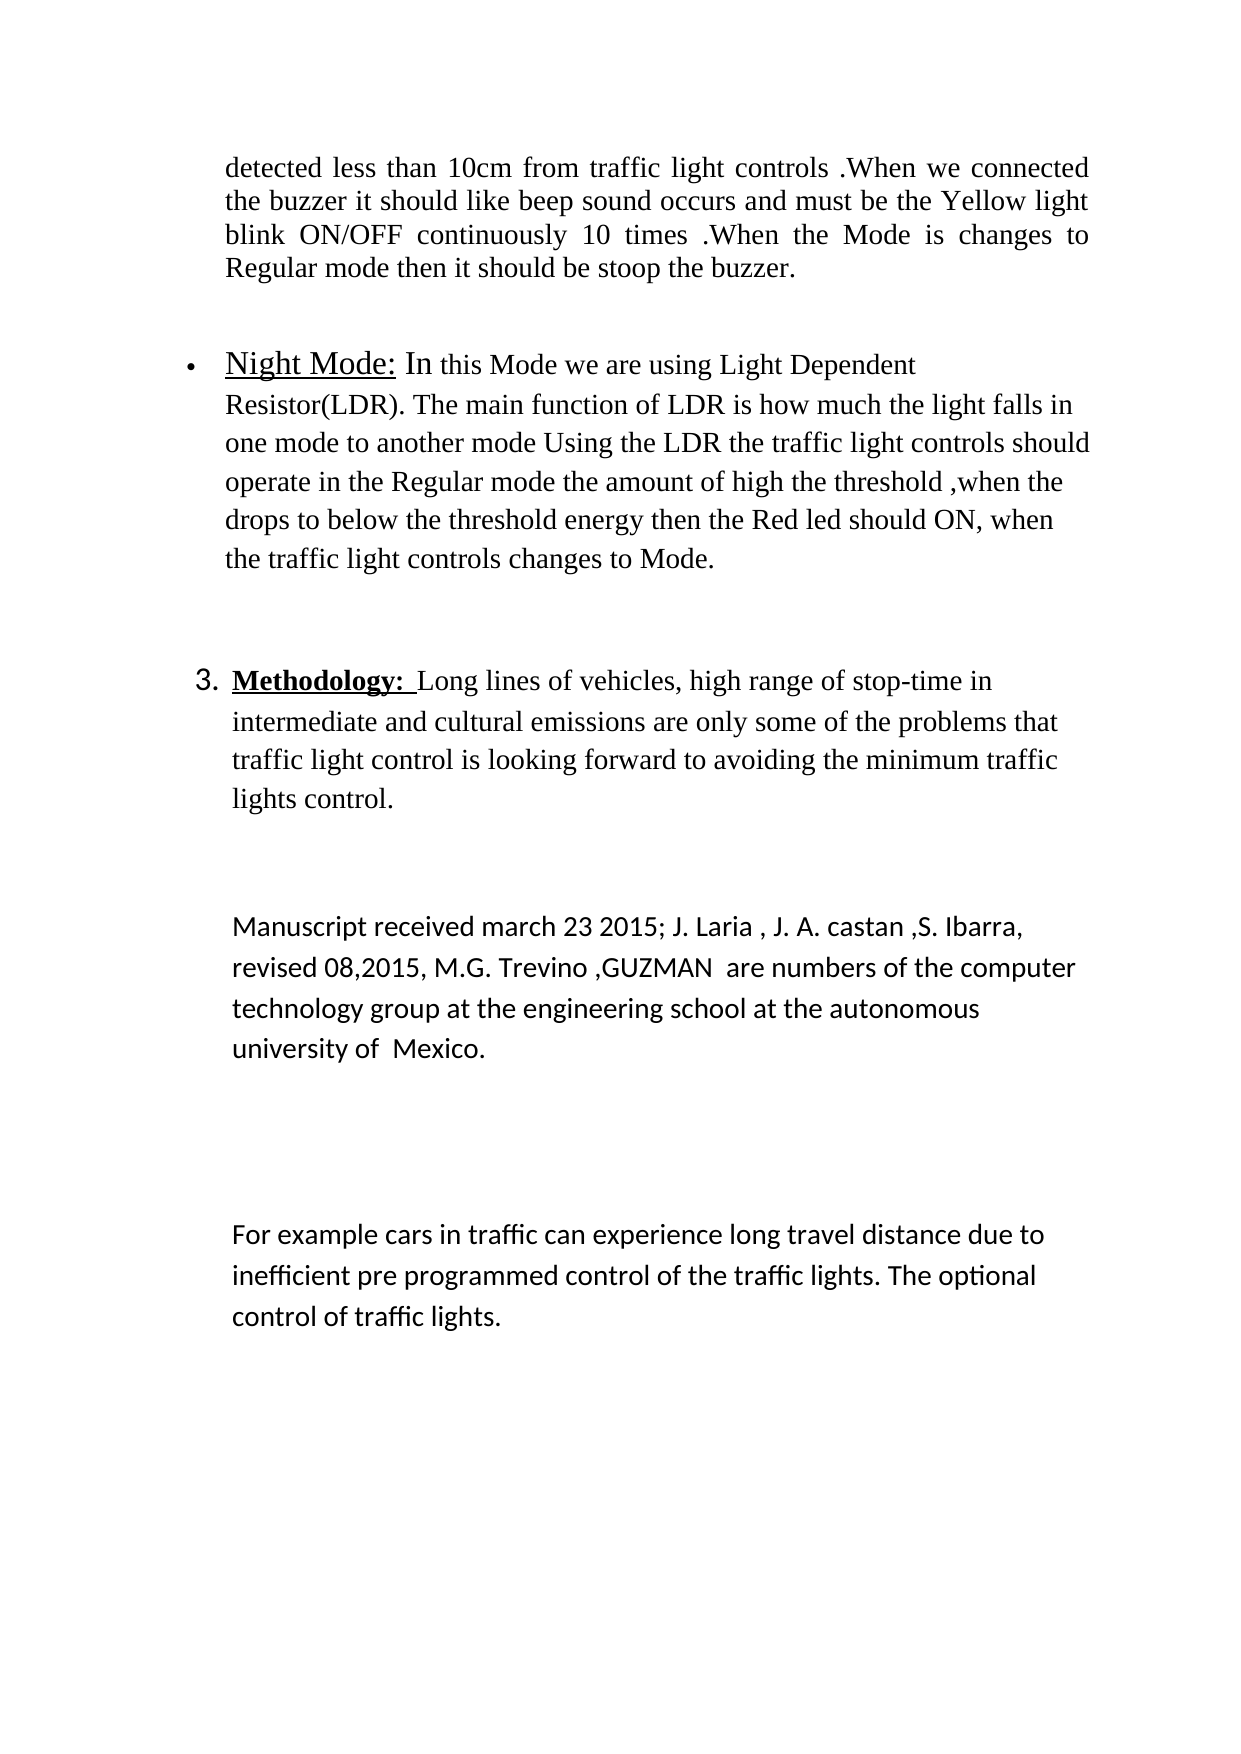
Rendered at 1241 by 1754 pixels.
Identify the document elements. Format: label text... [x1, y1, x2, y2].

list Night Mode: In this Mode we are using Light Dependent Resistor(LDR). The main function of LDR is how much the light falls in one mode to another mode Using the LDR the traffic light controls should operate in the Regular mode the amount of high the threshold ,when the drops to below the threshold energy then the Red led should ON, when the traffic light controls changes to Mode. [187, 343, 1090, 574]
list For example cars in traffic can experience long travel distance due to inefficient pre programmed control of the traffic lights. The optional control of traffic lights. [232, 1216, 1090, 1333]
list detected less than 10cm from traffic light controls .When we connected the buzzer it should like beep sound occurs and must be the Yellow light blink ON/OFF continuously 10 times .When the Mode is changes to Regular mode then it should be stoop the buzzer. [187, 150, 1090, 284]
list Manuscript received march 23 2015; J. Laria , J. A. castan ,S. Ibarra, revised 08,2015, M.G. Trevino ,GUZMAN are numbers of the computer technology group at the engineering school at the autonomous university of Mexico. [232, 908, 1090, 1066]
list Methodology: Long lines of vehicles, high range of stop-time in intermediate and cultural emissions are only some of the problems that traffic light control is looking forward to avoiding the minimum traffic lights control. [194, 658, 1090, 814]
